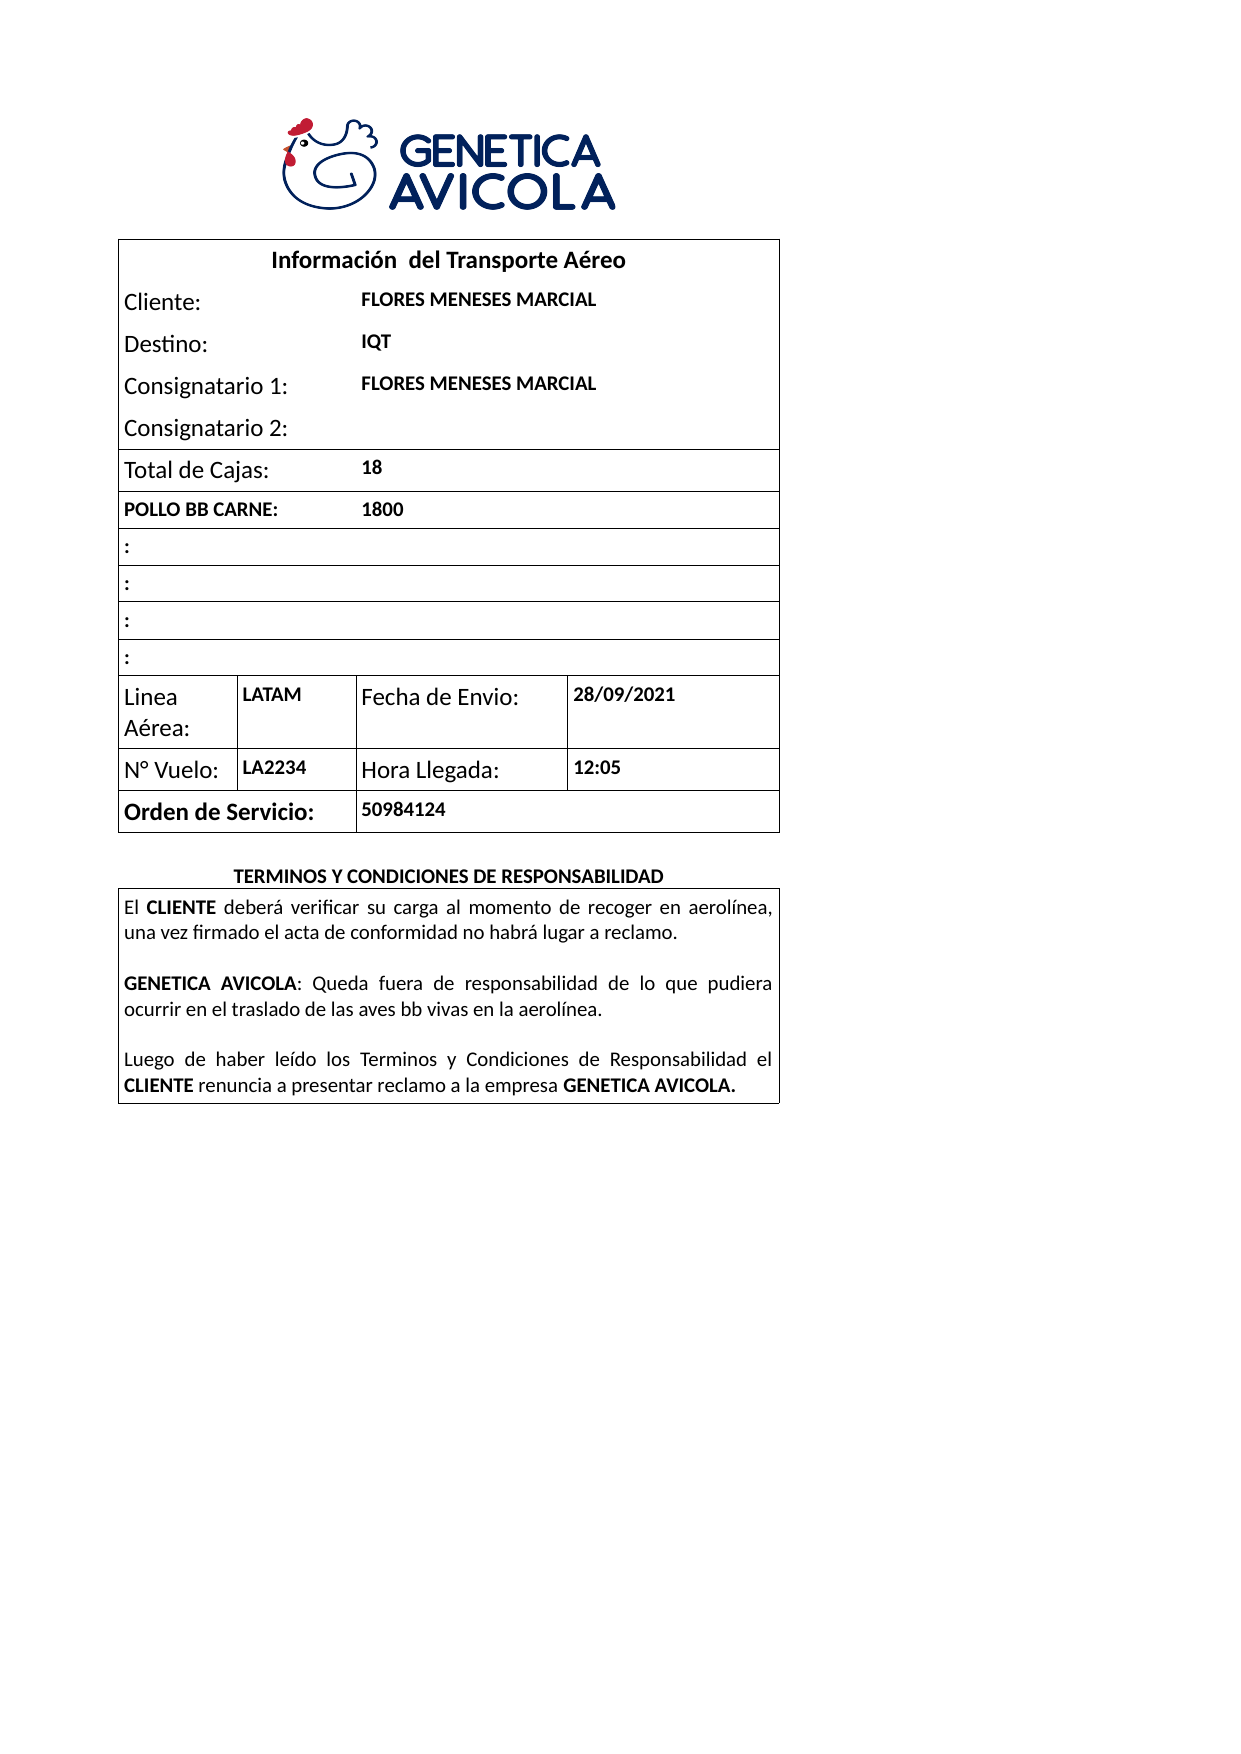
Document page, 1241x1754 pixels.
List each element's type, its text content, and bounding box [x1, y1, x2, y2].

table_cell POLLO BB CARNE: [119, 492, 356, 527]
table_cell [356, 406, 779, 448]
table_cell [356, 602, 779, 638]
table_cell [356, 566, 779, 601]
table_cell 12:05 [568, 749, 779, 790]
table_cell 1800 [356, 492, 779, 527]
table_cell Total de Cajas: [119, 450, 356, 491]
table_cell LA2234 [238, 749, 356, 790]
table_cell [356, 529, 779, 564]
table_cell [356, 640, 779, 675]
table_cell IQT [356, 323, 779, 364]
table_cell Fecha de Envio: [357, 676, 567, 748]
table_header Información del Transporte Aéreo [119, 240, 779, 281]
table_cell : [119, 602, 356, 638]
picture [282, 118, 616, 210]
table_cell Destino: [119, 323, 356, 364]
table_cell El CLIENTE deberá verificar su carga al momento de recoger en aerolínea, una vez firmado el acta de conformidad no habrá lugar a reclamo. GENETICA AVICOLA: Queda fuera de responsabilidad de lo que pudiera ocurrir en el traslado de las aves bb vivas en la aerolínea. Luego de haber leído los Terminos y Condiciones de Responsabilidad el CLIENTE renuncia a presentar reclamo a la empresa GENETICA AVICOLA. [119, 889, 779, 1103]
table_cell FLORES MENESES MARCIAL [356, 365, 779, 406]
table_cell FLORES MENESES MARCIAL [356, 281, 779, 322]
table_cell : [119, 529, 356, 564]
table_cell 50984124 [357, 791, 779, 832]
table_cell N° Vuelo: [119, 749, 237, 790]
table_cell Hora Llegada: [357, 749, 567, 790]
table_cell Consignatario 2: [119, 406, 356, 448]
table_cell : [119, 566, 356, 601]
table_cell : [119, 640, 356, 675]
table_cell 28/09/2021 [568, 676, 779, 748]
table_cell Linea Aérea: [119, 676, 237, 748]
table_cell Consignatario 1: [119, 365, 356, 406]
table_cell Cliente: [119, 281, 356, 322]
table_cell 18 [356, 450, 779, 491]
table_cell Orden de Servicio: [119, 791, 356, 832]
table_cell TERMINOS Y CONDICIONES DE RESPONSABILIDAD [118, 833, 779, 888]
table_cell LATAM [238, 676, 356, 748]
